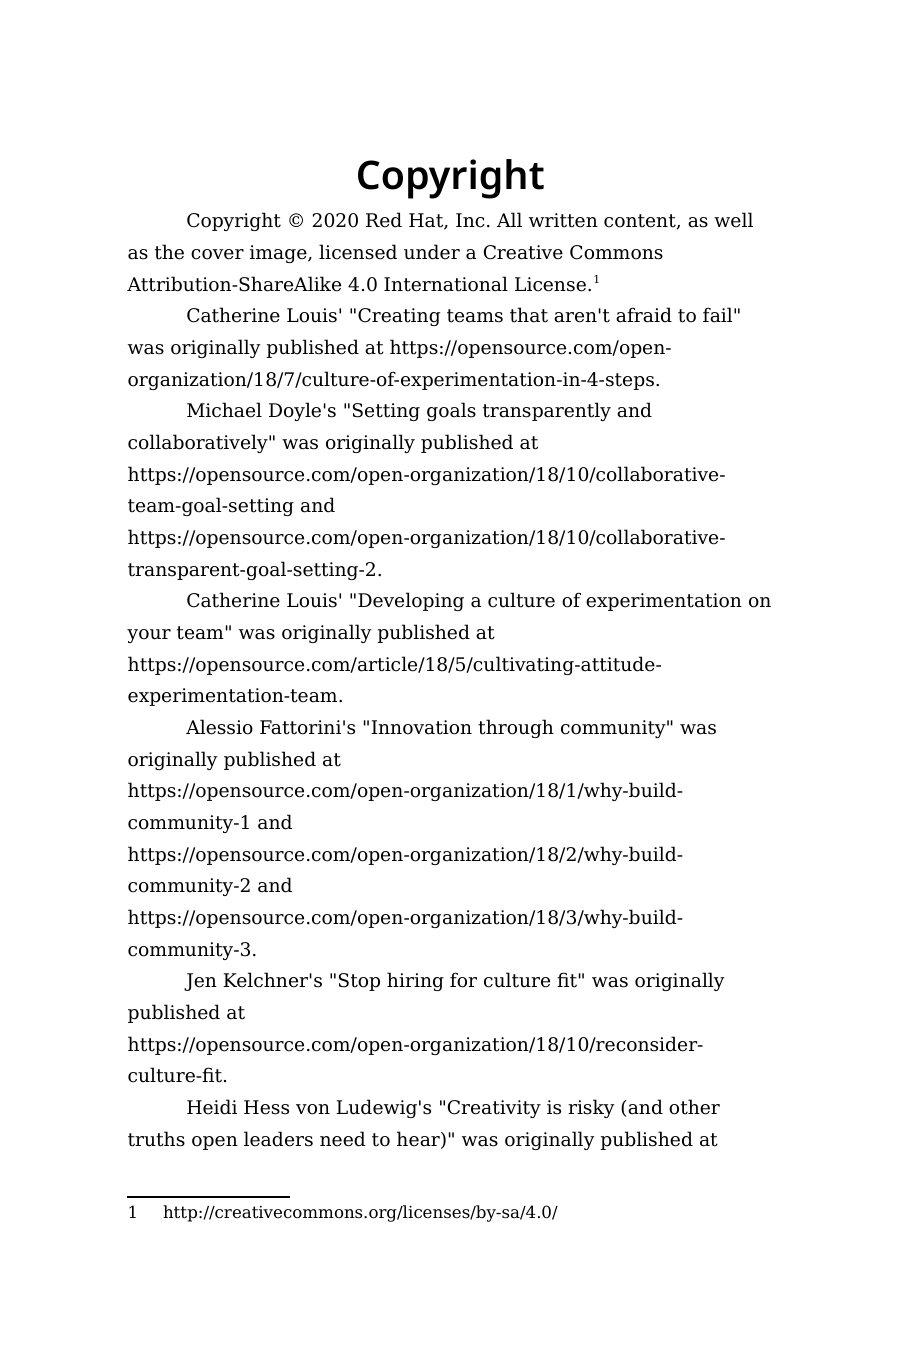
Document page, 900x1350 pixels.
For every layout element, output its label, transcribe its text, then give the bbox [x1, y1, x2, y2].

text Copyright © 2020 Red Hat, Inc. All written content, as well as the cover image, licensed under a Creative Commons Attribution-ShareAlike 4.0 International License. [127, 211, 772, 296]
text Catherine Louis' "Creating teams that aren't afraid to fail" was originally published at https://opensource.com/open-organization/18/7/culture-of-experimentation-in-4-steps. [127, 306, 772, 391]
text http://creativecommons.org/licenses/by-sa/4.0/ [127, 1203, 772, 1222]
text Heidi Hess von Ludewig's "Creativity is risky (and other truths open leaders need to hear)" was originally published at [127, 1097, 772, 1151]
text Catherine Louis' "Developing a culture of experimentation on your team" was originally published at https://opensource.com/article/18/5/cultivating-attitude-experimentation-team. [127, 591, 772, 707]
subtitle Copyright [127, 153, 772, 198]
text Michael Doyle's "Setting goals transparently and collaboratively" was originally published at https://opensource.com/open-organization/18/10/collaborative-team-goal-setting and https://opensource.com/open-organization/18/10/collaborative-transparent-goal-setting-2. [127, 401, 772, 581]
text Jen Kelchner's "Stop hiring for culture fit" was originally published at https://opensource.com/open-organization/18/10/reconsider-culture-fit. [127, 971, 772, 1087]
text Alessio Fattorini's "Innovation through community" was originally published at https://opensource.com/open-organization/18/1/why-build-community-1 and https://opensource.com/open-organization/18/2/why-build-community-2 and https://opensource.com/open-organization/18/3/why-build-community-3. [127, 717, 772, 961]
